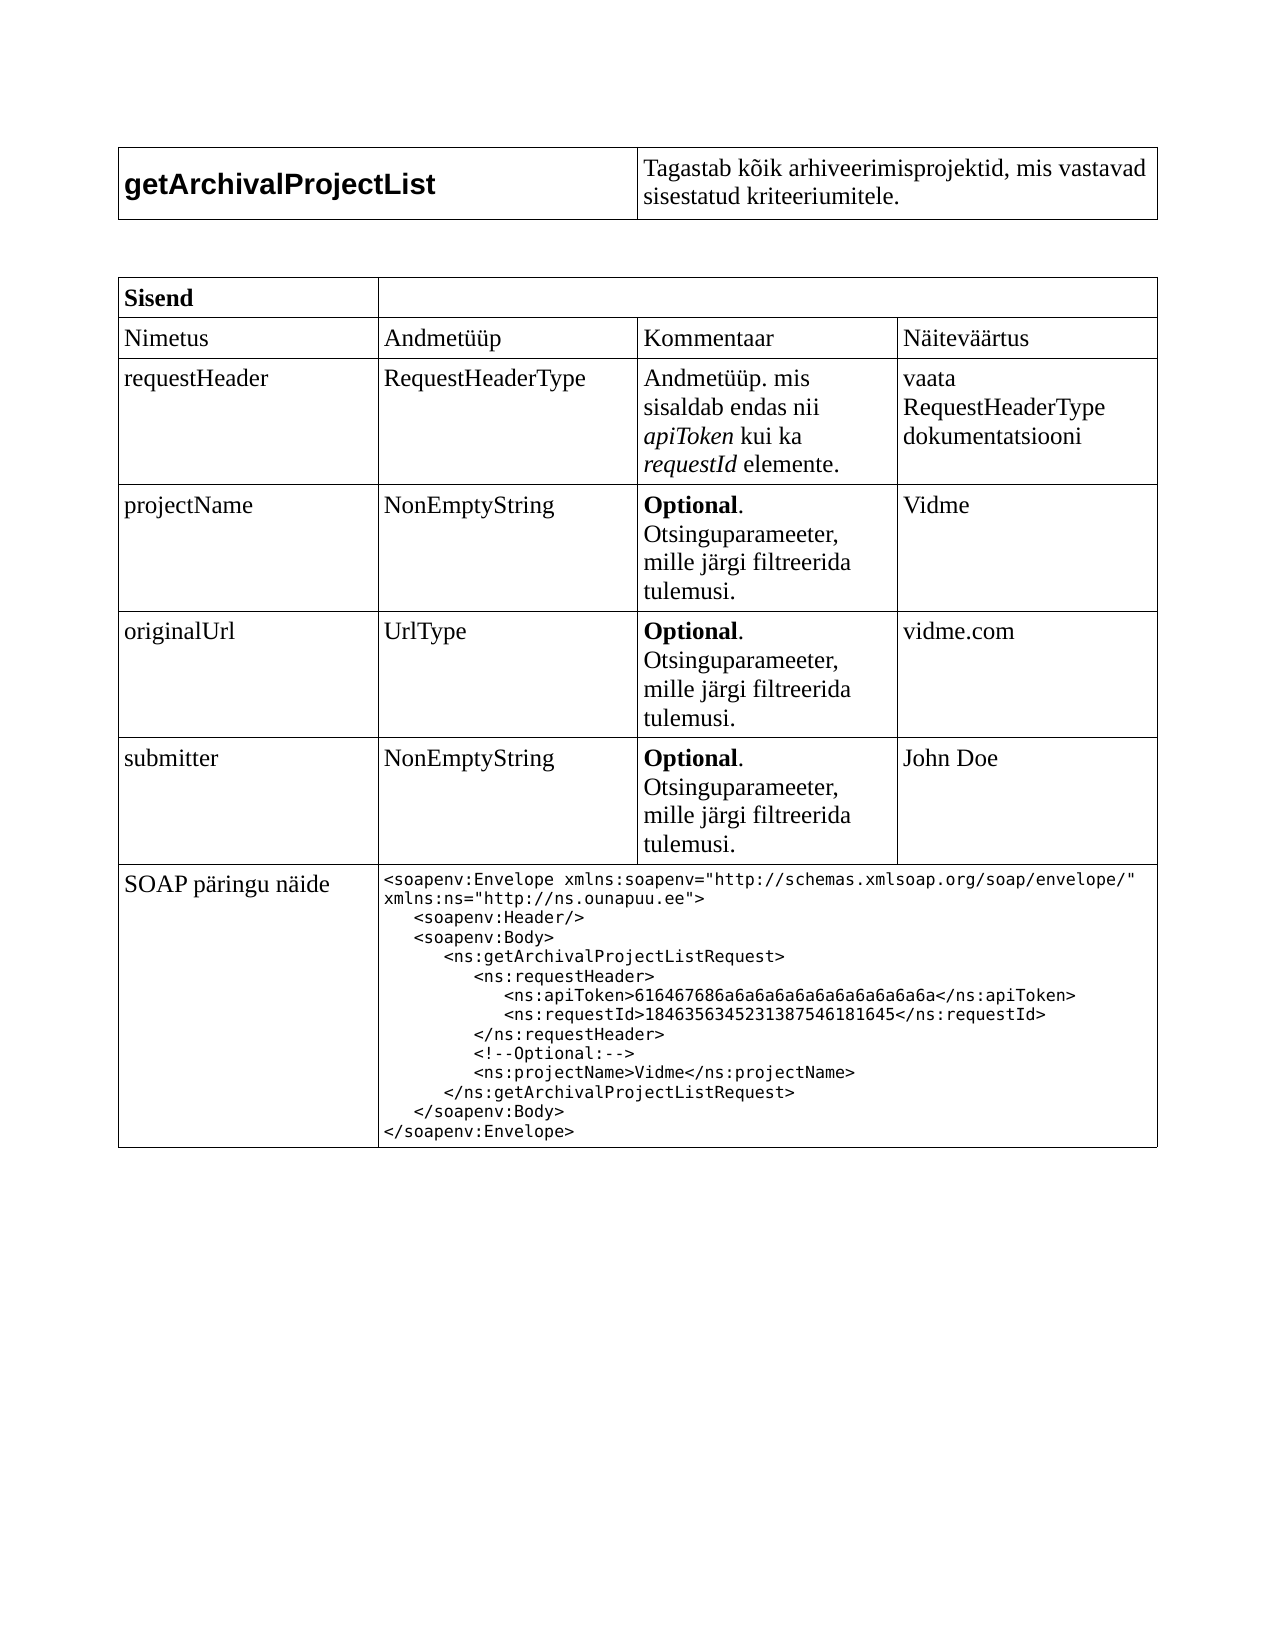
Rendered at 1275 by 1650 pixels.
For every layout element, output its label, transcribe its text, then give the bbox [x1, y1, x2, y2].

table_header Sisend [119, 278, 378, 317]
table_header [379, 278, 1157, 317]
table_cell NonEmptyString [379, 738, 637, 864]
table_cell John Doe [898, 738, 1157, 864]
table_cell originalUrl [119, 612, 378, 737]
table_cell projectName [119, 485, 378, 611]
table_cell submitter [119, 738, 378, 864]
table_cell SOAP päringu näide [119, 865, 378, 1147]
table_cell Vidme [898, 485, 1157, 611]
table_header getArchivalProjectList [119, 148, 637, 219]
table_cell UrlType [379, 612, 637, 737]
table_cell Andmetüüp [379, 318, 637, 357]
table_cell vidme.com [898, 612, 1157, 737]
table_header Tagastab kõik arhiveerimisprojektid, mis vastavad sisestatud kriteeriumitele. [638, 148, 1157, 219]
table_cell <soapenv:Envelope xmlns:soapenv="http://schemas.xmlsoap.org/soap/envelope/" xmlns:ns="http://ns.ounapuu.ee"> <soapenv:Header/> <soapenv:Body> <ns:getArchivalProjectListRequest> <ns:requestHeader> <ns:apiToken>616467686a6a6a6a6a6a6a6a6a6a6a</ns:apiToken> <ns:requestId>1846356345231387546181645</ns:requestId> </ns:requestHeader> <!--Optional:--> <ns:projectName>Vidme</ns:projectName> </ns:getArchivalProjectListRequest> </soapenv:Body> </soapenv:Envelope> [379, 865, 1157, 1147]
table_cell RequestHeaderType [379, 359, 637, 484]
table_cell Kommentaar [638, 318, 897, 357]
table_cell requestHeader [119, 359, 378, 484]
table_cell Andmetüüp. mis sisaldab endas nii apiToken kui ka requestId elemente. [638, 359, 897, 484]
table_cell vaata RequestHeaderType dokumentatsiooni [898, 359, 1157, 484]
table_cell Nimetus [119, 318, 378, 357]
table_cell Optional. Otsinguparameeter, mille järgi filtreerida tulemusi. [638, 612, 897, 737]
table_cell NonEmptyString [379, 485, 637, 611]
table_cell Optional. Otsinguparameeter, mille järgi filtreerida tulemusi. [638, 738, 897, 864]
table_cell Näiteväärtus [898, 318, 1157, 357]
table_cell Optional. Otsinguparameeter, mille järgi filtreerida tulemusi. [638, 485, 897, 611]
